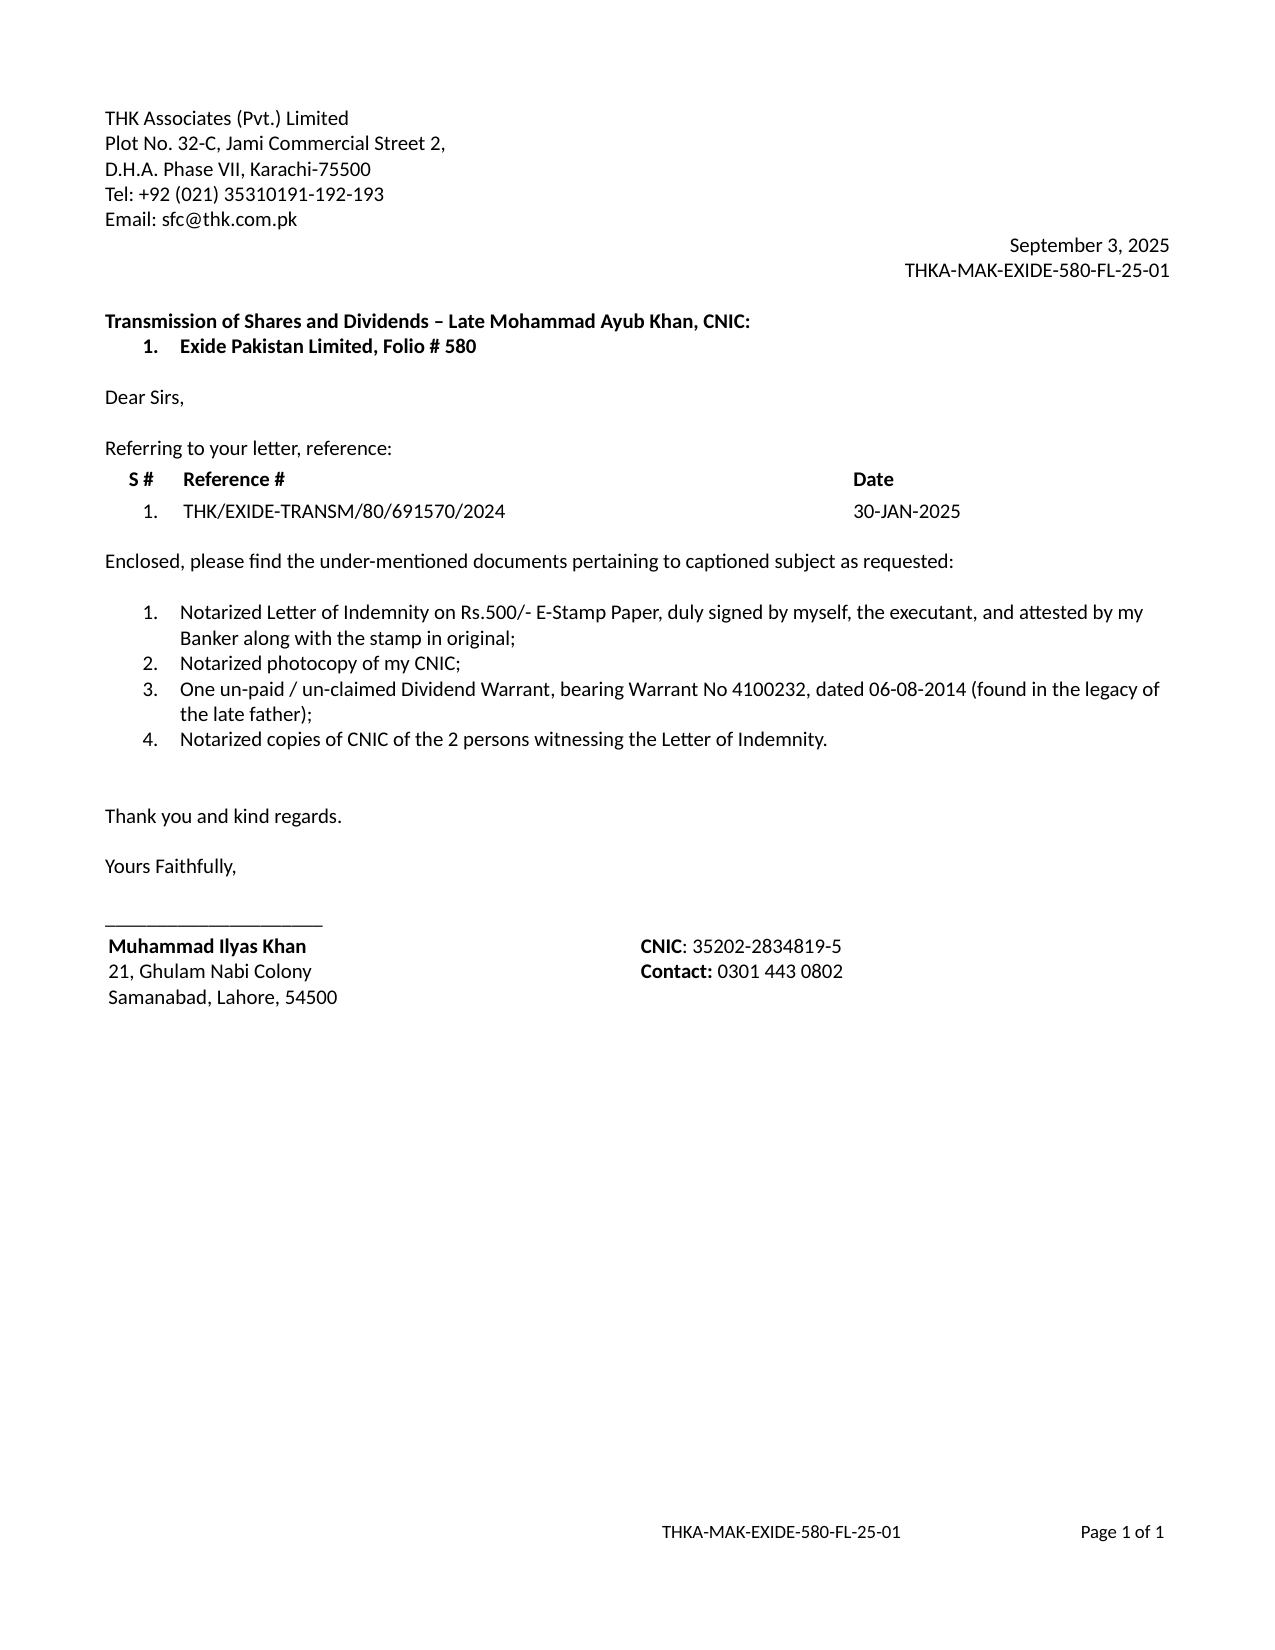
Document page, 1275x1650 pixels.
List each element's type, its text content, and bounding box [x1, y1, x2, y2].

text Thank you and kind regards. [105, 803, 1170, 828]
list Notarized copies of CNIC of the 2 persons witnessing the Letter of Indemnity. [142, 727, 1170, 752]
text Enclosed, please find the under-mentioned documents pertaining to captioned subject as requested: [105, 549, 1170, 574]
list One un-paid / un-claimed Dividend Warrant, bearing Warrant No 4100232, dated 06-08-2014 (found in the legacy of the late father); [142, 676, 1170, 727]
text Plot No. 32-C, Jami Commercial Street 2, [105, 130, 1170, 156]
table_cell THK/EXIDE-TRANSM/80/691570/2024 [180, 492, 850, 523]
text THKA-MAK-EXIDE-580-FL-25-01 [105, 257, 1170, 283]
text Referring to your letter, reference: [105, 435, 1170, 461]
text Dear Sirs, [105, 384, 1170, 410]
table_header Date [850, 461, 1145, 492]
table_header S # [102, 461, 180, 492]
text Transmission of Shares and Dividends – Late Mohammad Ayub Khan, CNIC: [105, 308, 1170, 334]
table_cell 30-JAN-2025 [850, 492, 1145, 523]
text Tel: +92 (021) 35310191-192-193 [105, 181, 1170, 207]
table_header Muhammad Ilyas Khan 21, Ghulam Nabi Colony Samanabad, Lahore, 54500 [105, 930, 637, 1012]
text September 3, 2025 [105, 232, 1170, 257]
text _____________________ [105, 904, 1170, 930]
table_cell [102, 492, 180, 523]
text Email: sfc@thk.com.pk [105, 207, 1170, 232]
table_header Reference # [180, 461, 850, 492]
text THK Associates (Pvt.) Limited [105, 105, 1170, 130]
list Notarized photocopy of my CNIC; [142, 650, 1170, 676]
table_header CNIC: 35202-2834819-5 Contact: 0301 443 0802 [638, 930, 1170, 1012]
list Exide Pakistan Limited, Folio # 580 [142, 334, 1170, 359]
list Notarized Letter of Indemnity on Rs.500/- E-Stamp Paper, duly signed by myself, the executant, and attested by my Banker along with the stamp in original; [142, 599, 1170, 650]
text Yours Faithfully, [105, 854, 1170, 879]
text D.H.A. Phase VII, Karachi-75500 [105, 156, 1170, 181]
